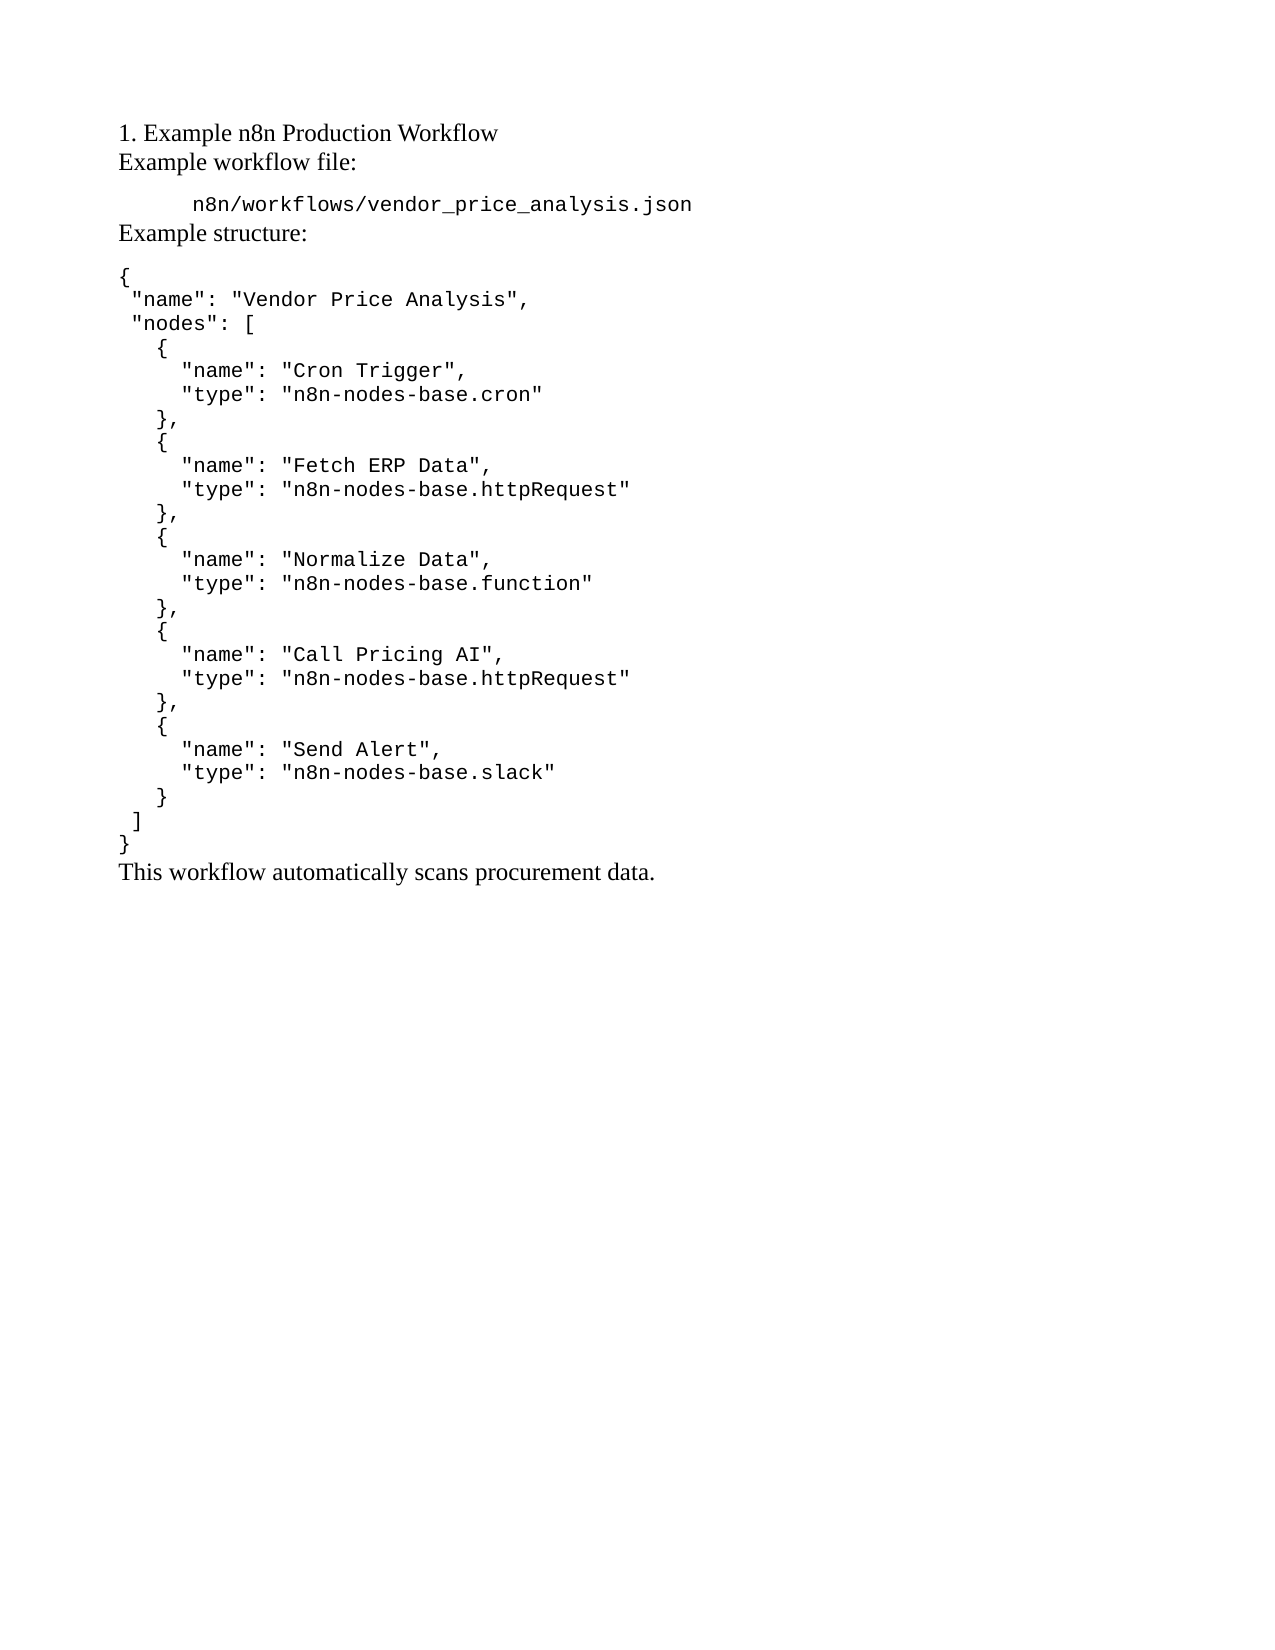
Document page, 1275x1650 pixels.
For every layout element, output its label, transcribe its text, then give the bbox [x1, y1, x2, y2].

text Example structure: [118, 218, 1157, 247]
text "type": "n8n-nodes-base.httpRequest" [118, 668, 1157, 691]
text { [118, 715, 1157, 739]
text { [118, 620, 1157, 644]
text "name": "Cron Trigger", [118, 360, 1157, 384]
text "name": "Normalize Data", [118, 549, 1157, 573]
text 1. Example n8n Production Workflow [118, 118, 1157, 147]
text "name": "Call Pricing AI", [118, 644, 1157, 668]
text This workflow automatically scans procurement data. [118, 857, 1157, 886]
text } [118, 786, 1157, 809]
text n8n/workflows/vendor_price_analysis.json [118, 194, 1157, 218]
text { [118, 337, 1157, 360]
text "type": "n8n-nodes-base.slack" [118, 762, 1157, 786]
text "type": "n8n-nodes-base.cron" [118, 384, 1157, 408]
text { [118, 266, 1157, 289]
text ] [118, 809, 1157, 833]
text }, [118, 597, 1157, 620]
text }, [118, 408, 1157, 431]
text "type": "n8n-nodes-base.function" [118, 573, 1157, 597]
text Example workflow file: [118, 147, 1157, 176]
text }, [118, 502, 1157, 526]
text }, [118, 691, 1157, 715]
text "name": "Fetch ERP Data", [118, 455, 1157, 478]
text "name": "Vendor Price Analysis", [118, 289, 1157, 313]
text "name": "Send Alert", [118, 739, 1157, 762]
text } [118, 833, 1157, 857]
text { [118, 431, 1157, 455]
text "type": "n8n-nodes-base.httpRequest" [118, 478, 1157, 502]
text "nodes": [ [118, 313, 1157, 337]
text { [118, 526, 1157, 549]
